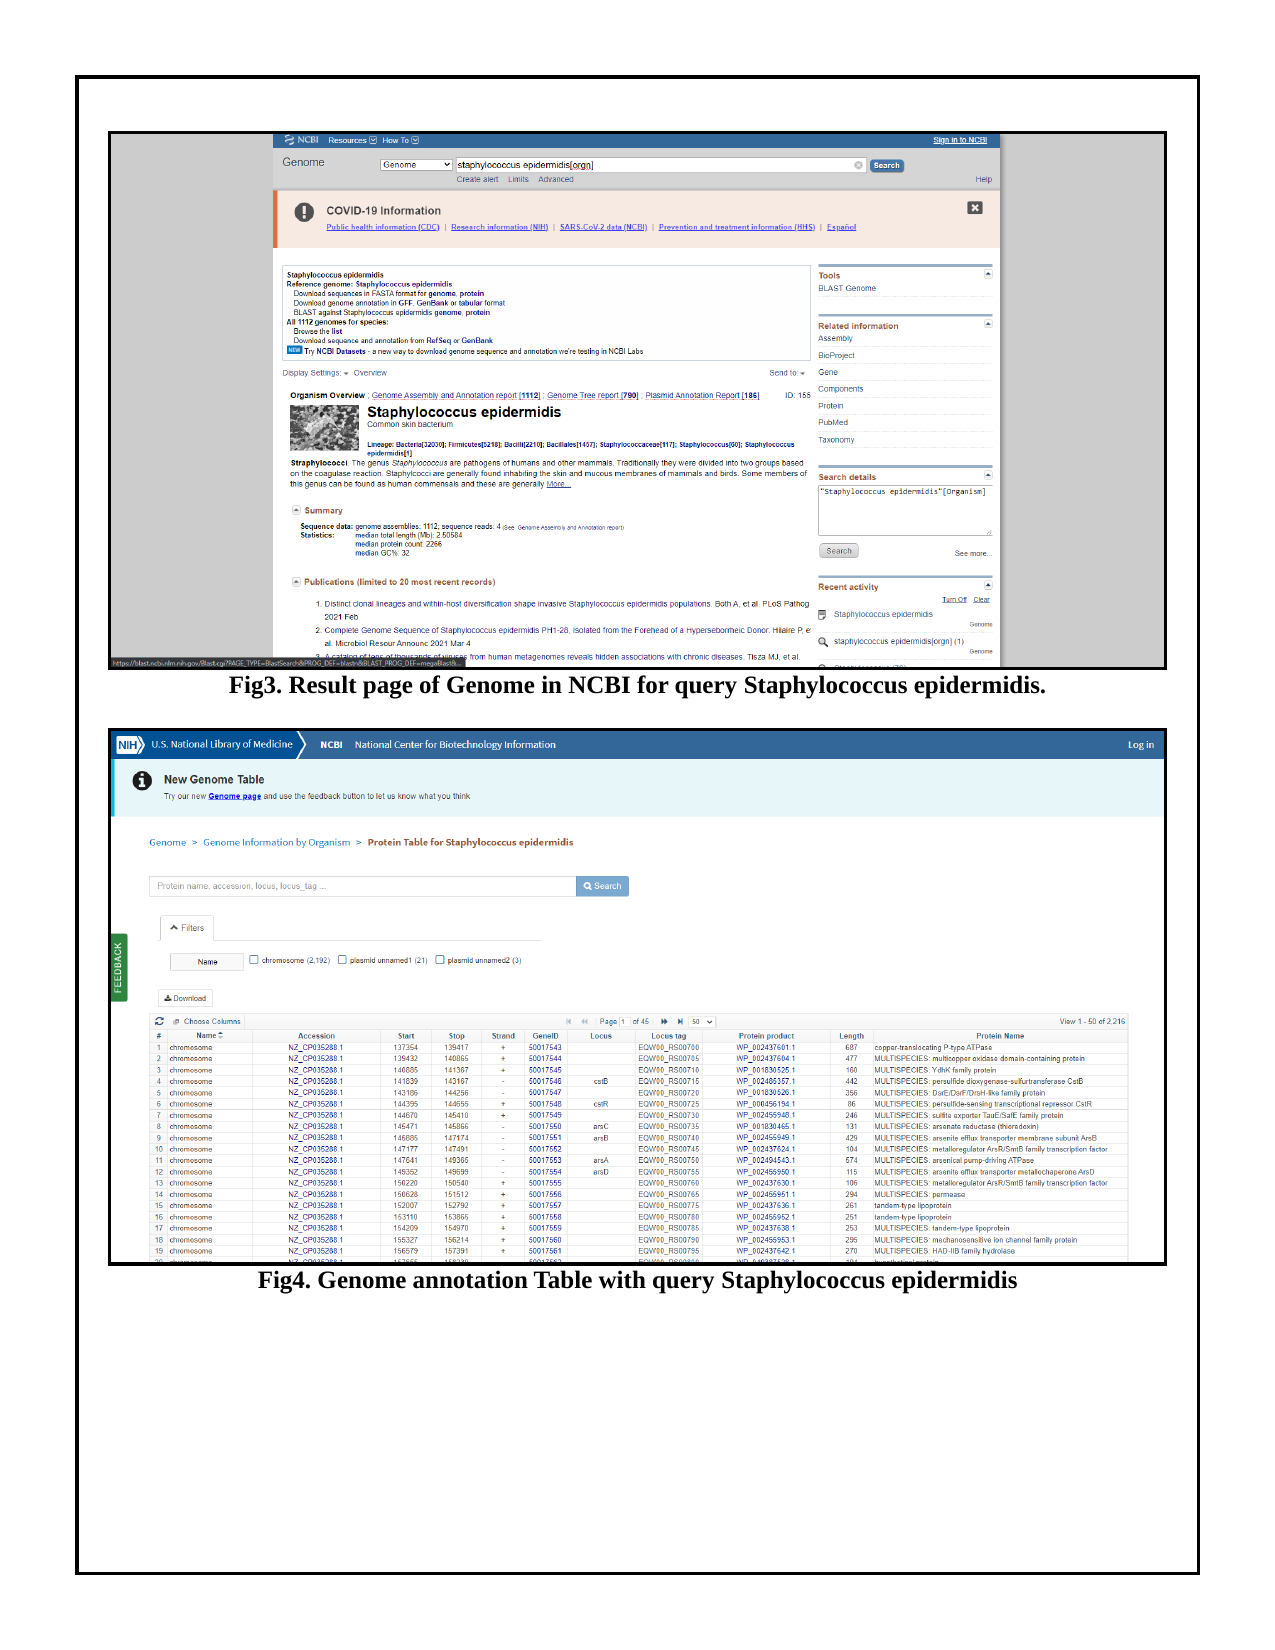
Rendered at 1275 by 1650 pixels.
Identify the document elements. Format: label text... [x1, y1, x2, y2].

text Fig4. Genome annotation Table with query Staphylococcus epidermidis [108, 1266, 1167, 1294]
text [108, 108, 1167, 131]
text Fig3. Result page of Genome in NCBI for query Staphylococcus epidermidis. [108, 670, 1167, 699]
